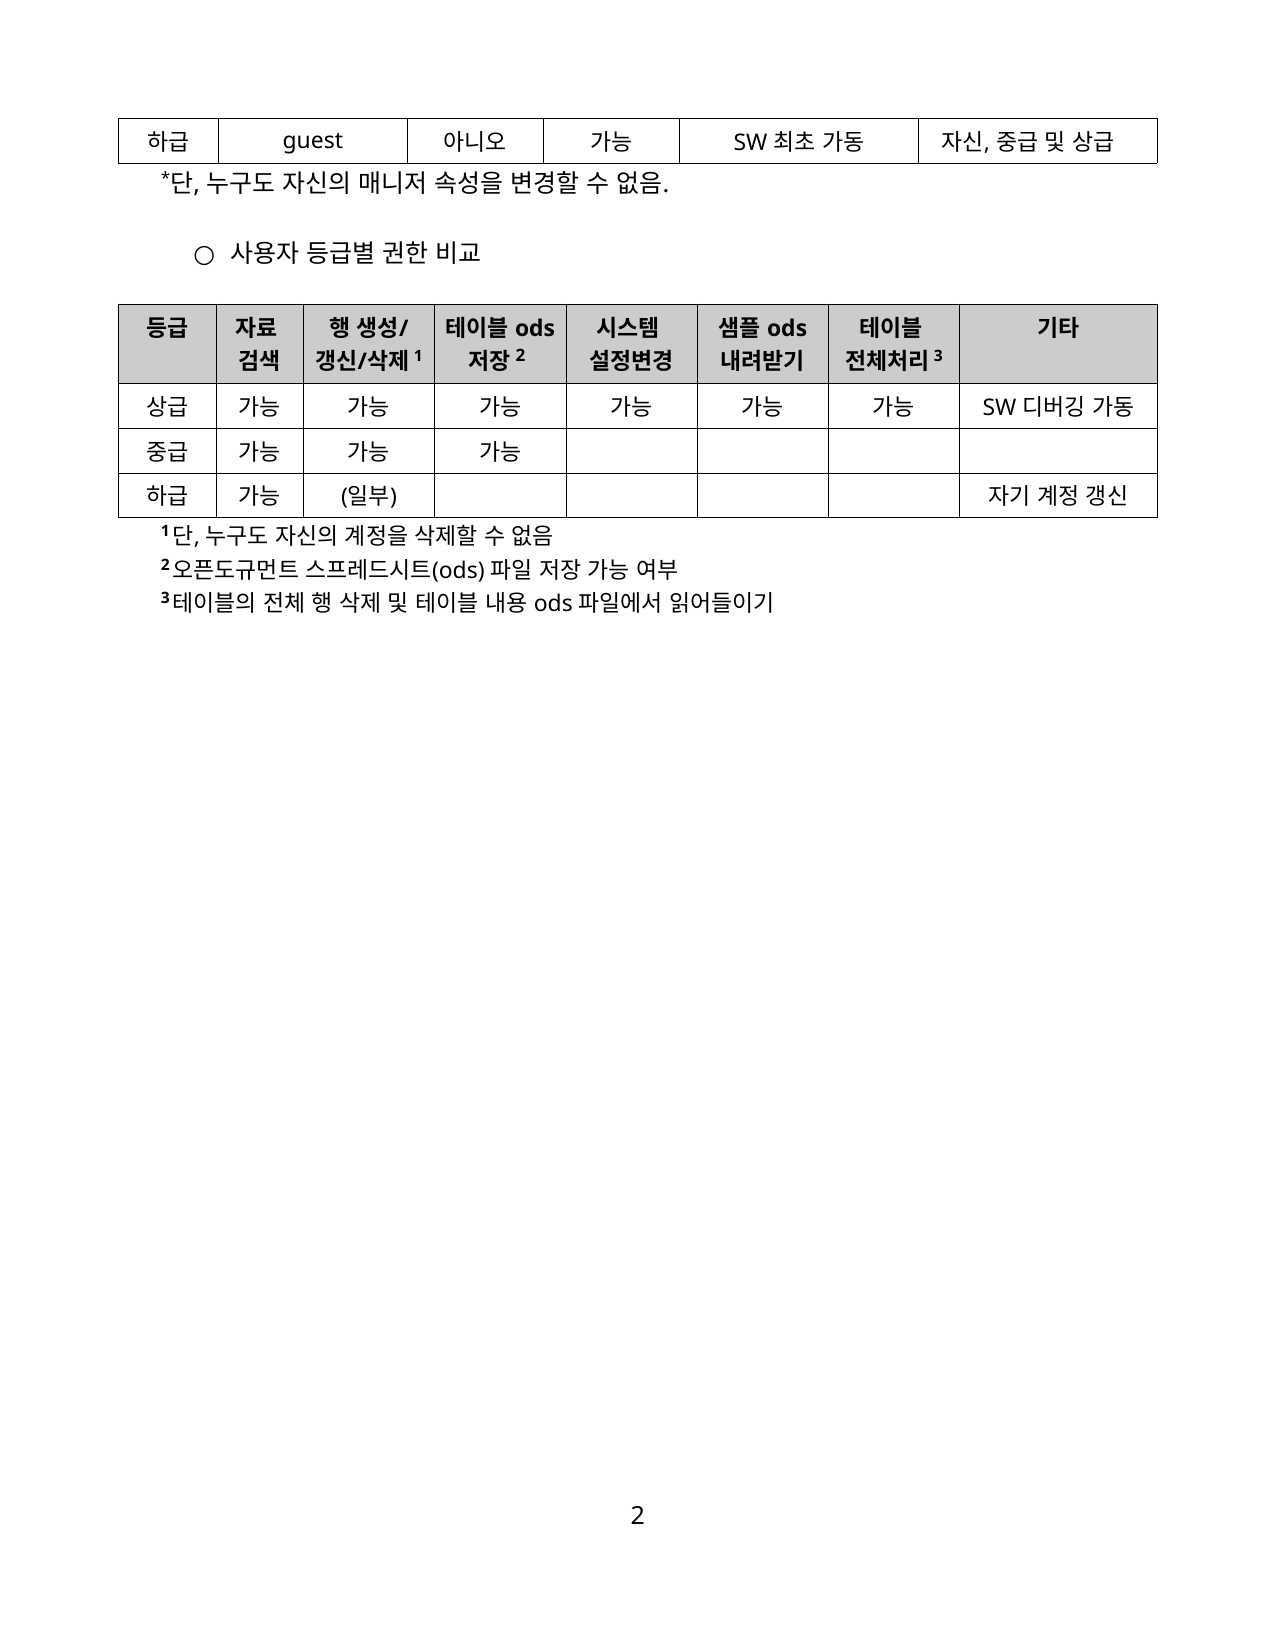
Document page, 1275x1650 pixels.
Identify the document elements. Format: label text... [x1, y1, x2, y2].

text *단, 누구도 자신의 매니저 속성을 변경할 수 없음. [118, 164, 1157, 199]
table_cell [829, 429, 959, 472]
table_cell 가능 [304, 429, 434, 472]
table_cell 아니오 [408, 119, 543, 163]
table_header 등급 [119, 305, 216, 383]
table_header 샘플 ods 내려받기 [698, 305, 828, 383]
table_cell 가능 [217, 429, 303, 472]
table_cell 상급 [119, 384, 216, 428]
table_cell 하급 [119, 474, 216, 517]
table_cell 가능 [435, 429, 566, 472]
table_cell [829, 474, 959, 517]
table_cell 가능 [698, 384, 828, 428]
table_cell SW 디버깅 가동 [960, 384, 1157, 428]
table_header 테이블 전체처리3 [829, 305, 959, 383]
table_cell 하급 [119, 119, 218, 163]
table_cell [960, 429, 1157, 472]
table_cell 가능 [829, 384, 959, 428]
table_header 기타 [960, 305, 1157, 383]
table_header 자료 검색 [217, 305, 303, 383]
table_header 행 생성/ 갱신/삭제1 [304, 305, 434, 383]
table_header 시스템 설정변경 [567, 305, 697, 383]
table_cell 가능 [435, 384, 566, 428]
table_cell 가능 [217, 474, 303, 517]
table_cell [567, 429, 697, 472]
table_cell guest [219, 119, 407, 163]
text 2오픈도규먼트 스프레드시트(ods) 파일 저장 가능 여부 [118, 551, 1157, 585]
table_cell [435, 474, 566, 517]
table_cell 중급 [119, 429, 216, 472]
table_cell [567, 474, 697, 517]
table_cell 자기 계정 갱신 [960, 474, 1157, 517]
table_cell 자신, 중급 및 상급 [919, 119, 1157, 163]
text 3테이블의 전체 행 삭제 및 테이블 내용 ods 파일에서 읽어들이기 [118, 585, 1157, 618]
table_cell (일부) [304, 474, 434, 517]
table_cell 가능 [544, 119, 679, 163]
table_cell [698, 474, 828, 517]
table_cell SW 최초 가동 [680, 119, 918, 163]
table_cell [698, 429, 828, 472]
table_cell 가능 [217, 384, 303, 428]
table_cell 가능 [567, 384, 697, 428]
table_header 테이블 ods 저장2 [435, 305, 566, 383]
table_cell 가능 [304, 384, 434, 428]
list 사용자 등급별 권한 비교 [193, 233, 1157, 270]
text 1단, 누구도 자신의 계정을 삭제할 수 없음 [118, 518, 1157, 551]
